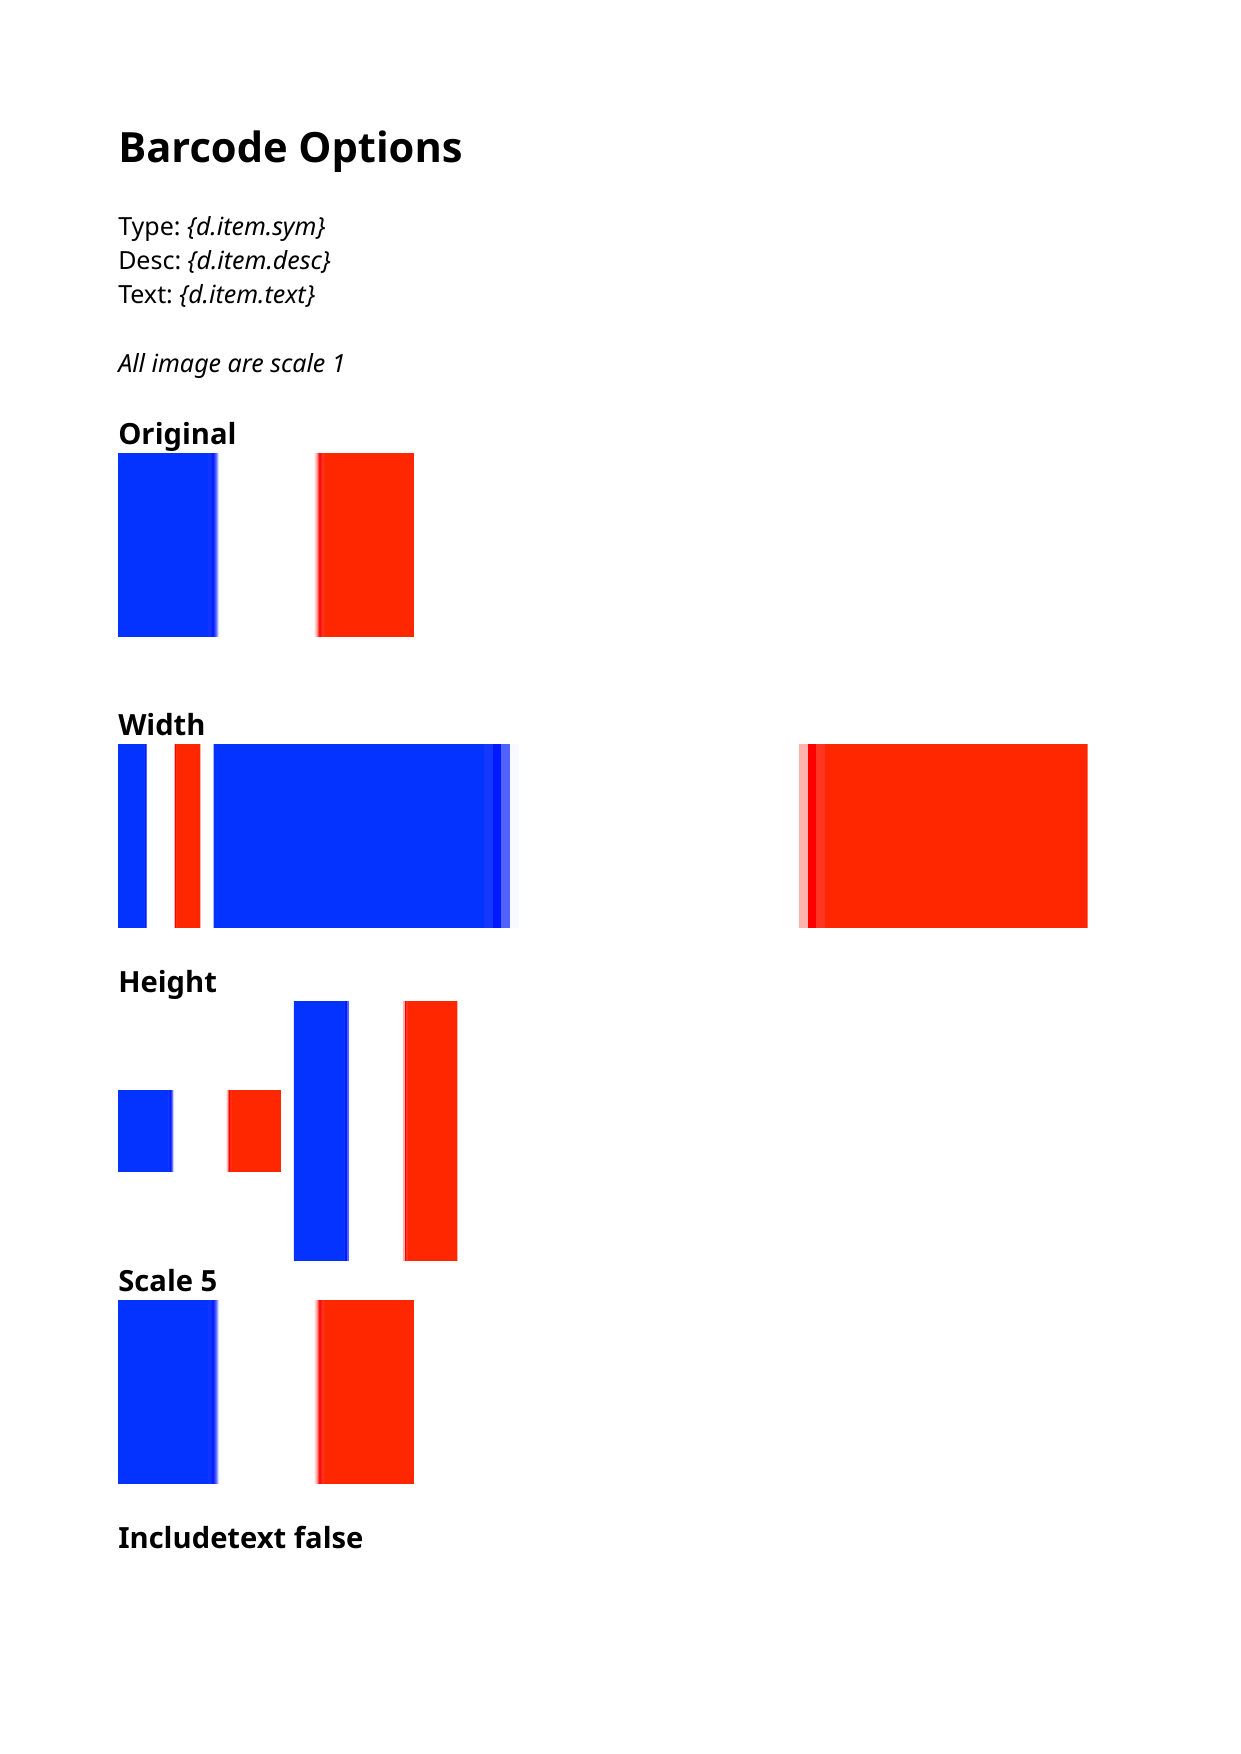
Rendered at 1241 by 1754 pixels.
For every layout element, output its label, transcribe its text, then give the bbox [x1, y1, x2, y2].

picture [118, 1300, 414, 1484]
text Includetext false [118, 1517, 1122, 1557]
picture [213, 744, 1088, 928]
text Desc: {d.item.desc} [118, 243, 1122, 277]
picture [118, 1090, 281, 1172]
picture [293, 1001, 458, 1261]
text Width [118, 704, 1122, 744]
text Height [118, 961, 1122, 1001]
picture [118, 744, 201, 928]
text Scale 5 [118, 1261, 1122, 1300]
text All image are scale 1 [118, 345, 1122, 379]
text Original [118, 413, 1122, 453]
text Barcode Options Type: {d.item.sym} [118, 118, 1122, 243]
picture [118, 453, 414, 637]
text Text: {d.item.text} [118, 277, 1122, 311]
